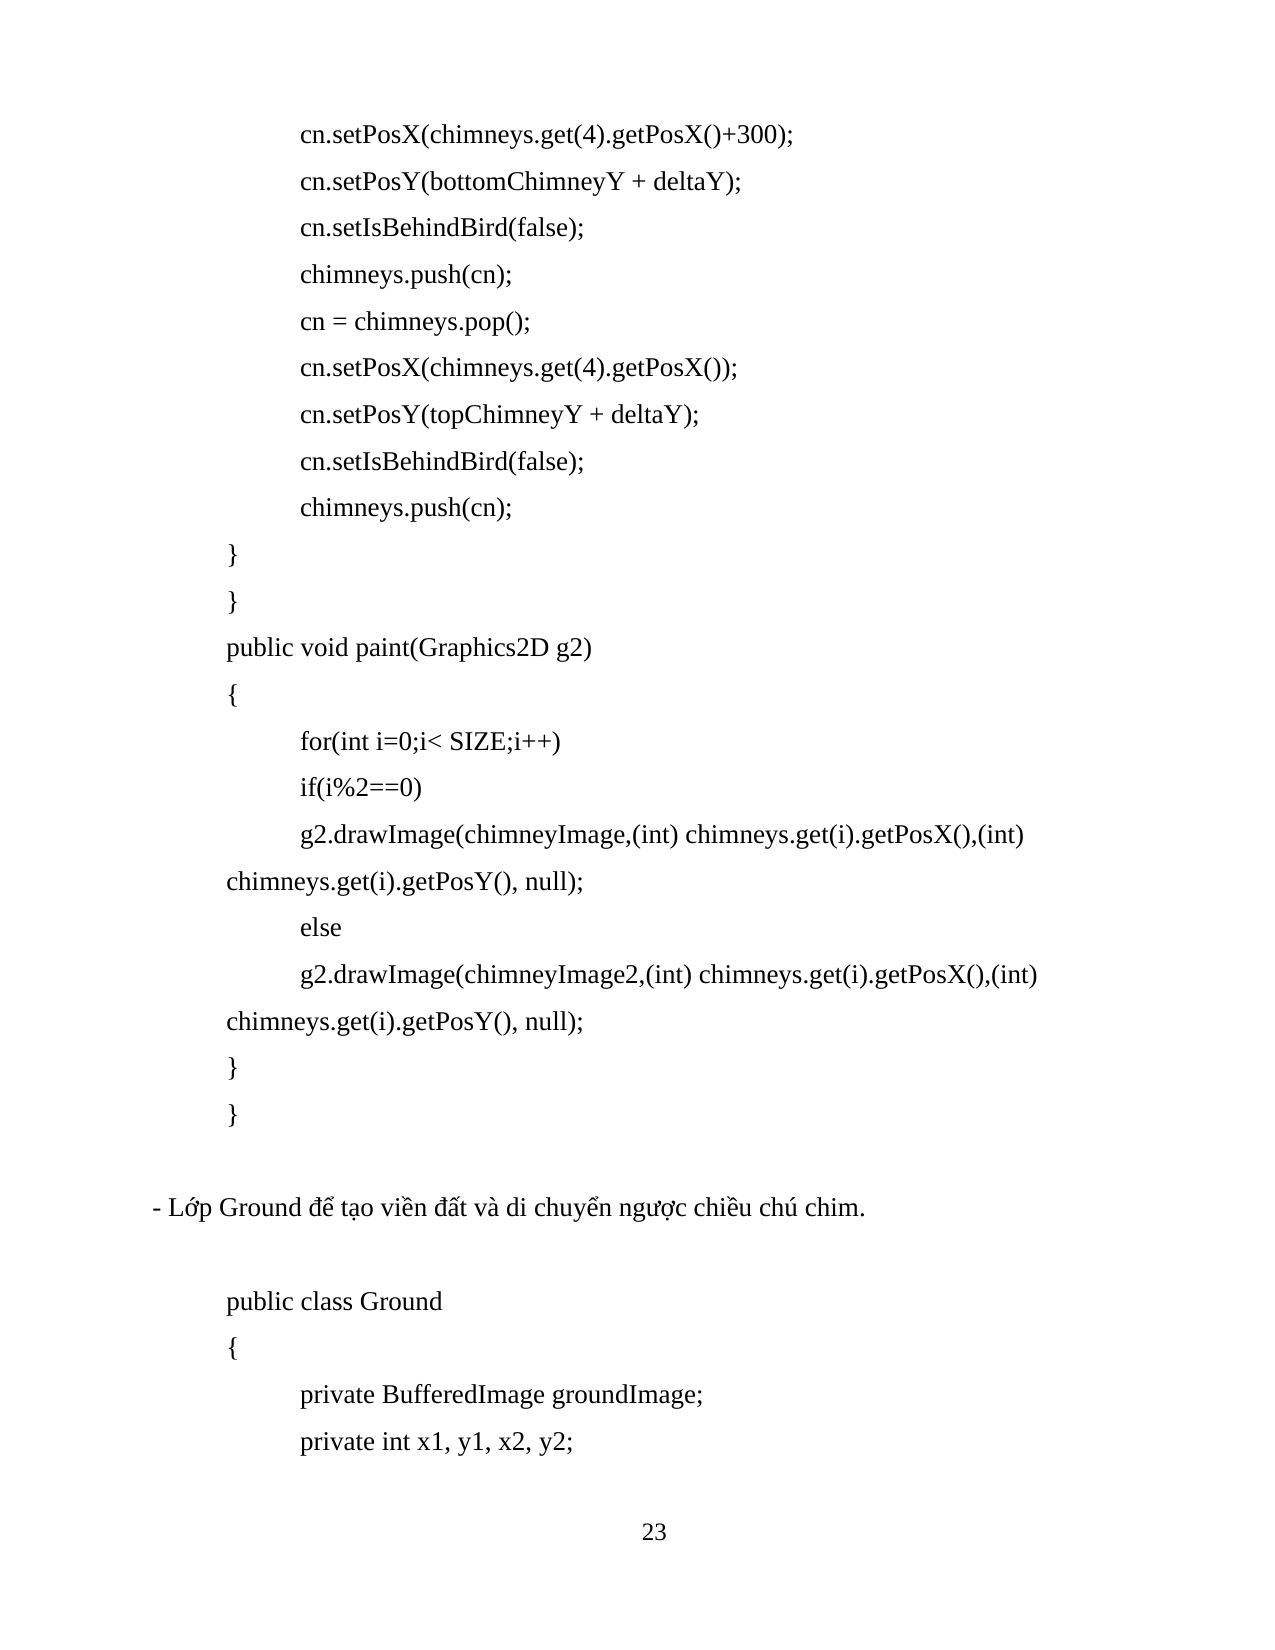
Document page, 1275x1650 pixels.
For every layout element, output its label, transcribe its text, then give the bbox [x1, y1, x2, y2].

text { [226, 1331, 1156, 1363]
text private BufferedImage groundImage; [226, 1378, 1156, 1409]
text cn.setIsBehindBird(false); [226, 445, 1156, 476]
text public void paint(Graphics2D g2) [226, 631, 1156, 663]
text cn = chimneys.pop(); [226, 305, 1156, 336]
text cn.setIsBehindBird(false); [226, 211, 1156, 243]
text cn.setPosY(topChimneyY + deltaY); [226, 398, 1156, 429]
text cn.setPosY(bottomChimneyY + deltaY); [226, 165, 1156, 196]
text } [226, 538, 1156, 569]
text chimneys.push(cn); [226, 491, 1156, 523]
text cn.setPosX(chimneys.get(4).getPosX()); [226, 351, 1156, 383]
text if(i%2==0) [226, 771, 1156, 803]
text else [226, 911, 1156, 943]
text private int x1, y1, x2, y2; [226, 1425, 1156, 1456]
text } [226, 1098, 1156, 1129]
text } [226, 1051, 1156, 1083]
text cn.setPosX(chimneys.get(4).getPosX()+300); [226, 118, 1156, 149]
text { [226, 678, 1156, 709]
text for(int i=0;i< SIZE;i++) [226, 725, 1156, 756]
text } [226, 585, 1156, 616]
text chimneys.push(cn); [226, 258, 1156, 289]
text public class Ground [226, 1285, 1156, 1316]
text - Lớp Ground để tạo viền đất và di chuyển ngược chiều chú chim. [152, 1191, 1156, 1223]
text g2.drawImage(chimneyImage2,(int) chimneys.get(i).getPosX(),(int) chimneys.get(i).getPosY(), null); [226, 958, 1156, 1036]
text g2.drawImage(chimneyImage,(int) chimneys.get(i).getPosX(),(int) chimneys.get(i).getPosY(), null); [226, 818, 1156, 896]
